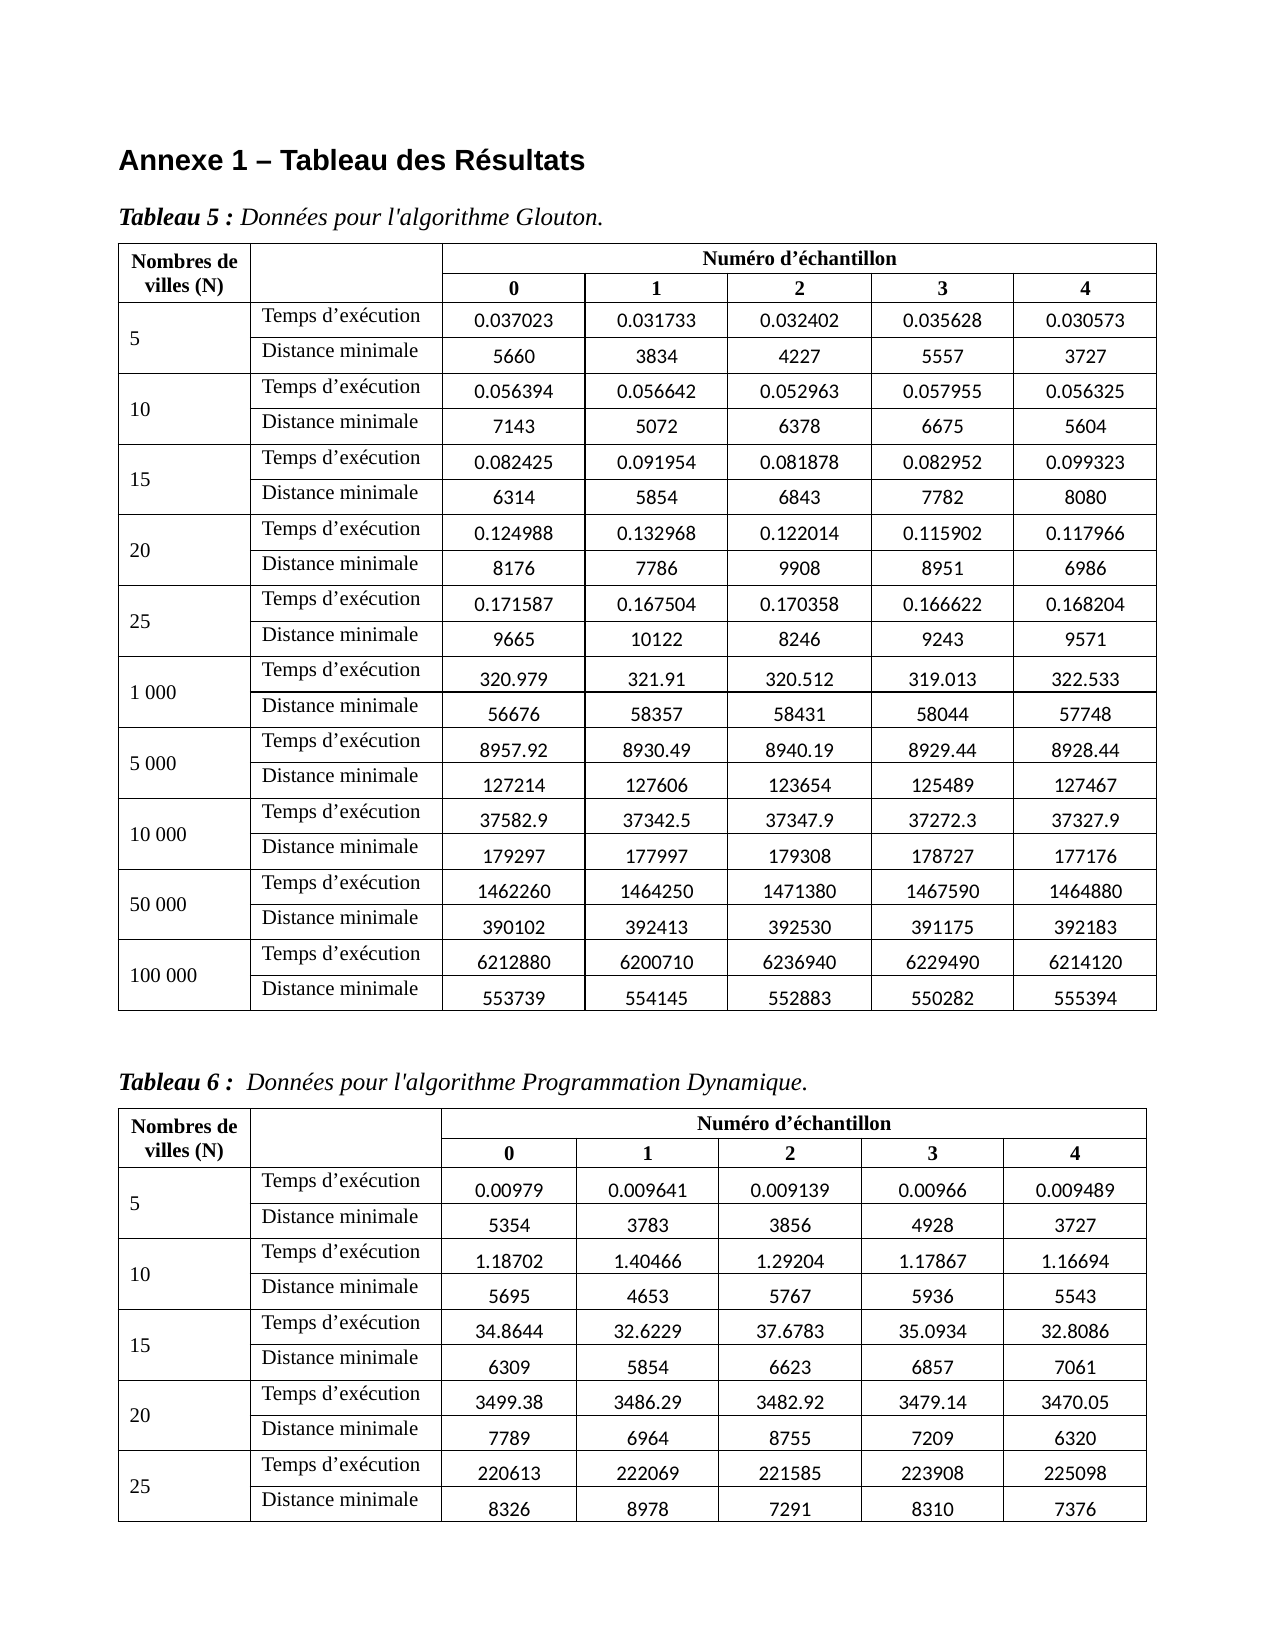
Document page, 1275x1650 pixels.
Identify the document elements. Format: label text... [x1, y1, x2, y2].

table_cell 37347.9 [728, 799, 871, 833]
table_cell 392530 [728, 905, 871, 939]
table_cell Distance minimale [251, 338, 442, 373]
table_cell 4227 [728, 338, 871, 373]
table_cell Distance minimale [251, 551, 442, 585]
table_cell Temps d’exécution [251, 1239, 441, 1273]
table_cell 7291 [719, 1487, 861, 1521]
table_cell 32.8086 [1004, 1310, 1146, 1344]
table_cell 0.00979 [442, 1168, 576, 1202]
table_cell 0.124988 [443, 515, 584, 550]
table_cell 6320 [1004, 1416, 1146, 1450]
table_cell 10 [119, 1239, 250, 1309]
table_cell 0.122014 [728, 515, 871, 550]
table_cell 0.057955 [872, 374, 1013, 408]
table_cell 5 [119, 1168, 250, 1238]
table_cell 2 [728, 274, 871, 302]
table_cell 5557 [872, 338, 1013, 373]
table_cell 37342.5 [586, 799, 727, 833]
table_cell 3499.38 [442, 1381, 576, 1415]
table_cell 8176 [443, 551, 584, 585]
table_cell 127467 [1014, 763, 1156, 798]
table_cell Temps d’exécution [251, 374, 442, 408]
table_header Nombres de villes (N) [119, 1109, 250, 1167]
table_cell 25 [119, 1451, 250, 1521]
table_cell 8940.19 [728, 728, 871, 762]
table_cell 0.166622 [872, 586, 1013, 621]
table_cell 4653 [577, 1274, 718, 1309]
table_cell 4 [1004, 1139, 1146, 1167]
table_cell 177997 [586, 834, 727, 868]
table_cell 56676 [443, 693, 584, 727]
table_cell 4 [1014, 274, 1156, 302]
table_cell Temps d’exécution [251, 657, 442, 691]
table_cell 5543 [1004, 1274, 1146, 1309]
table_cell 3783 [577, 1204, 718, 1238]
table_cell 57748 [1014, 693, 1156, 727]
table_cell Temps d’exécution [251, 799, 442, 833]
table_cell Temps d’exécution [251, 1310, 441, 1344]
table_cell 32.6229 [577, 1310, 718, 1344]
table_cell 319.013 [872, 657, 1013, 691]
table_cell 0.032402 [728, 303, 871, 337]
table_cell 127214 [443, 763, 584, 798]
table_cell Temps d’exécution [251, 1451, 441, 1486]
table_cell 10 [119, 374, 250, 443]
table_cell 5 [119, 303, 250, 373]
table_cell 0.082425 [443, 445, 584, 479]
table_cell 5072 [586, 409, 727, 443]
table_cell Distance minimale [251, 834, 442, 868]
table_cell 321.91 [586, 657, 727, 691]
table_cell 5854 [586, 480, 727, 514]
table_cell 5 000 [119, 728, 250, 798]
table_cell 8326 [442, 1487, 576, 1521]
table_cell 0 [442, 1139, 576, 1167]
table_cell 6309 [442, 1345, 576, 1379]
table_cell 1.18702 [442, 1239, 576, 1273]
table_header [251, 244, 442, 302]
table_cell Distance minimale [251, 480, 442, 514]
table_cell Distance minimale [251, 1416, 441, 1450]
table_cell Temps d’exécution [251, 515, 442, 550]
table_cell 1467590 [872, 870, 1013, 904]
table_cell 6236940 [728, 940, 871, 975]
table_cell 0.117966 [1014, 515, 1156, 550]
table_cell 7782 [872, 480, 1013, 514]
table_cell 37.6783 [719, 1310, 861, 1344]
table_cell 8310 [862, 1487, 1003, 1521]
table_cell 6675 [872, 409, 1013, 443]
table_cell Temps d’exécution [251, 586, 442, 621]
table_cell 37272.3 [872, 799, 1013, 833]
table_cell 0.009489 [1004, 1168, 1146, 1202]
table_cell 0.030573 [1014, 303, 1156, 337]
table_header [251, 1109, 441, 1167]
table_cell 0.170358 [728, 586, 871, 621]
table_cell 320.979 [443, 657, 584, 691]
table_cell Temps d’exécution [251, 445, 442, 479]
table_cell 5660 [443, 338, 584, 373]
table_cell 392183 [1014, 905, 1156, 939]
table_header Nombres de villes (N) [119, 244, 250, 302]
table_cell 6986 [1014, 551, 1156, 585]
table_cell 392413 [586, 905, 727, 939]
table_cell 3 [872, 274, 1013, 302]
table_cell 221585 [719, 1451, 861, 1486]
table_cell 58044 [872, 693, 1013, 727]
table_cell 6378 [728, 409, 871, 443]
table_cell Distance minimale [251, 1204, 441, 1238]
table_cell 6212880 [443, 940, 584, 975]
table_cell 0.099323 [1014, 445, 1156, 479]
table_cell 179297 [443, 834, 584, 868]
table_cell 1.17867 [862, 1239, 1003, 1273]
table_cell 1 [577, 1139, 718, 1167]
table_cell 0.056642 [586, 374, 727, 408]
table_cell Distance minimale [251, 409, 442, 443]
table_cell 3470.05 [1004, 1381, 1146, 1415]
table_cell 7143 [443, 409, 584, 443]
table_cell 1471380 [728, 870, 871, 904]
table_cell 3856 [719, 1204, 861, 1238]
table_cell Distance minimale [251, 905, 442, 939]
table_cell 1462260 [443, 870, 584, 904]
table_cell 3486.29 [577, 1381, 718, 1415]
table_cell 8755 [719, 1416, 861, 1450]
table_cell 554145 [586, 976, 727, 1010]
table_cell 3834 [586, 338, 727, 373]
table_cell 37327.9 [1014, 799, 1156, 833]
text Tableau 6 : Données pour l'algorithme Programmation Dynamique. [118, 1067, 1157, 1096]
table_cell 390102 [443, 905, 584, 939]
table_cell 15 [119, 1310, 250, 1379]
table_header Numéro d’échantillon [443, 244, 1156, 272]
table_cell 7061 [1004, 1345, 1146, 1379]
table_cell 0.168204 [1014, 586, 1156, 621]
table_cell 0.009641 [577, 1168, 718, 1202]
table_cell 1464250 [586, 870, 727, 904]
table_cell 8957.92 [443, 728, 584, 762]
table_cell 10122 [586, 622, 727, 656]
table_cell 1 [586, 274, 727, 302]
table_cell Temps d’exécution [251, 1381, 441, 1415]
table_cell 15 [119, 445, 250, 514]
table_cell 0.056325 [1014, 374, 1156, 408]
table_cell 7789 [442, 1416, 576, 1450]
table_cell 9243 [872, 622, 1013, 656]
table_cell 20 [119, 1381, 250, 1450]
table_cell 125489 [872, 763, 1013, 798]
table_cell 0.091954 [586, 445, 727, 479]
table_cell 2 [719, 1139, 861, 1167]
table_cell 223908 [862, 1451, 1003, 1486]
table_cell 9571 [1014, 622, 1156, 656]
table_cell Distance minimale [251, 763, 442, 798]
table_cell 34.8644 [442, 1310, 576, 1344]
table_cell 553739 [443, 976, 584, 1010]
table_cell 8951 [872, 551, 1013, 585]
table_cell Temps d’exécution [251, 303, 442, 337]
table_cell 0.171587 [443, 586, 584, 621]
table_cell 0.035628 [872, 303, 1013, 337]
table_cell 100 000 [119, 940, 250, 1010]
table_cell 0.082952 [872, 445, 1013, 479]
table_cell 6623 [719, 1345, 861, 1379]
table_cell 58431 [728, 693, 871, 727]
table_cell 5604 [1014, 409, 1156, 443]
text Tableau 5 : Données pour l'algorithme Glouton. [118, 202, 1157, 230]
table_cell Distance minimale [251, 1345, 441, 1379]
table_cell Temps d’exécution [251, 1168, 441, 1202]
table_cell 391175 [872, 905, 1013, 939]
table_cell 6229490 [872, 940, 1013, 975]
table_cell 9665 [443, 622, 584, 656]
table_cell 0.132968 [586, 515, 727, 550]
table_cell 10 000 [119, 799, 250, 868]
table_cell 4928 [862, 1204, 1003, 1238]
table_cell 0.115902 [872, 515, 1013, 550]
table_cell 1.40466 [577, 1239, 718, 1273]
table_cell 3727 [1004, 1204, 1146, 1238]
table_cell 8978 [577, 1487, 718, 1521]
table_cell 25 [119, 586, 250, 656]
table_cell 3482.92 [719, 1381, 861, 1415]
table_cell 552883 [728, 976, 871, 1010]
table_cell 6200710 [586, 940, 727, 975]
table_cell 7786 [586, 551, 727, 585]
table_cell 0.031733 [586, 303, 727, 337]
table_cell 322.533 [1014, 657, 1156, 691]
table_cell 177176 [1014, 834, 1156, 868]
table_cell 225098 [1004, 1451, 1146, 1486]
table_cell 8930.49 [586, 728, 727, 762]
table_cell 0.009139 [719, 1168, 861, 1202]
table_cell 3727 [1014, 338, 1156, 373]
table_cell Distance minimale [251, 976, 442, 1010]
table_cell 5354 [442, 1204, 576, 1238]
table_cell 0.167504 [586, 586, 727, 621]
table_cell 123654 [728, 763, 871, 798]
table_cell 5854 [577, 1345, 718, 1379]
table_cell Distance minimale [251, 1274, 441, 1309]
table_cell 58357 [586, 693, 727, 727]
table_cell 550282 [872, 976, 1013, 1010]
table_cell 0.056394 [443, 374, 584, 408]
table_cell 8929.44 [872, 728, 1013, 762]
table_cell 9908 [728, 551, 871, 585]
table_cell Temps d’exécution [251, 728, 442, 762]
table_cell 222069 [577, 1451, 718, 1486]
table_cell 50 000 [119, 870, 250, 939]
table_cell 35.0934 [862, 1310, 1003, 1344]
table_cell 5695 [442, 1274, 576, 1309]
table_cell 8928.44 [1014, 728, 1156, 762]
table_cell 220613 [442, 1451, 576, 1486]
table_cell 555394 [1014, 976, 1156, 1010]
table_cell 6214120 [1014, 940, 1156, 975]
table_cell 6314 [443, 480, 584, 514]
table_cell 8080 [1014, 480, 1156, 514]
table_cell 7209 [862, 1416, 1003, 1450]
table_cell 8246 [728, 622, 871, 656]
table_cell Distance minimale [251, 1487, 441, 1521]
table_cell Temps d’exécution [251, 940, 442, 975]
table_cell 6857 [862, 1345, 1003, 1379]
table_cell Distance minimale [251, 622, 442, 656]
table_cell 3 [862, 1139, 1003, 1167]
subtitle Annexe 1 – Tableau des Résultats [118, 143, 1157, 177]
table_cell Temps d’exécution [251, 870, 442, 904]
table_cell 0.00966 [862, 1168, 1003, 1202]
table_cell 0 [443, 274, 584, 302]
table_cell 7376 [1004, 1487, 1146, 1521]
table_cell 1464880 [1014, 870, 1156, 904]
table_cell 1 000 [119, 657, 250, 727]
table_cell 1.16694 [1004, 1239, 1146, 1273]
table_cell 5767 [719, 1274, 861, 1309]
table_cell 5936 [862, 1274, 1003, 1309]
table_cell 0.052963 [728, 374, 871, 408]
table_cell 0.081878 [728, 445, 871, 479]
table_cell 0.037023 [443, 303, 584, 337]
table_cell 127606 [586, 763, 727, 798]
table_cell 320.512 [728, 657, 871, 691]
table_cell 178727 [872, 834, 1013, 868]
table_cell 1.29204 [719, 1239, 861, 1273]
table_cell 6964 [577, 1416, 718, 1450]
table_cell 6843 [728, 480, 871, 514]
table_cell Distance minimale [251, 693, 442, 727]
table_cell 3479.14 [862, 1381, 1003, 1415]
table_cell 37582.9 [443, 799, 584, 833]
table_header Numéro d’échantillon [442, 1109, 1146, 1138]
table_cell 179308 [728, 834, 871, 868]
table_cell 20 [119, 515, 250, 585]
